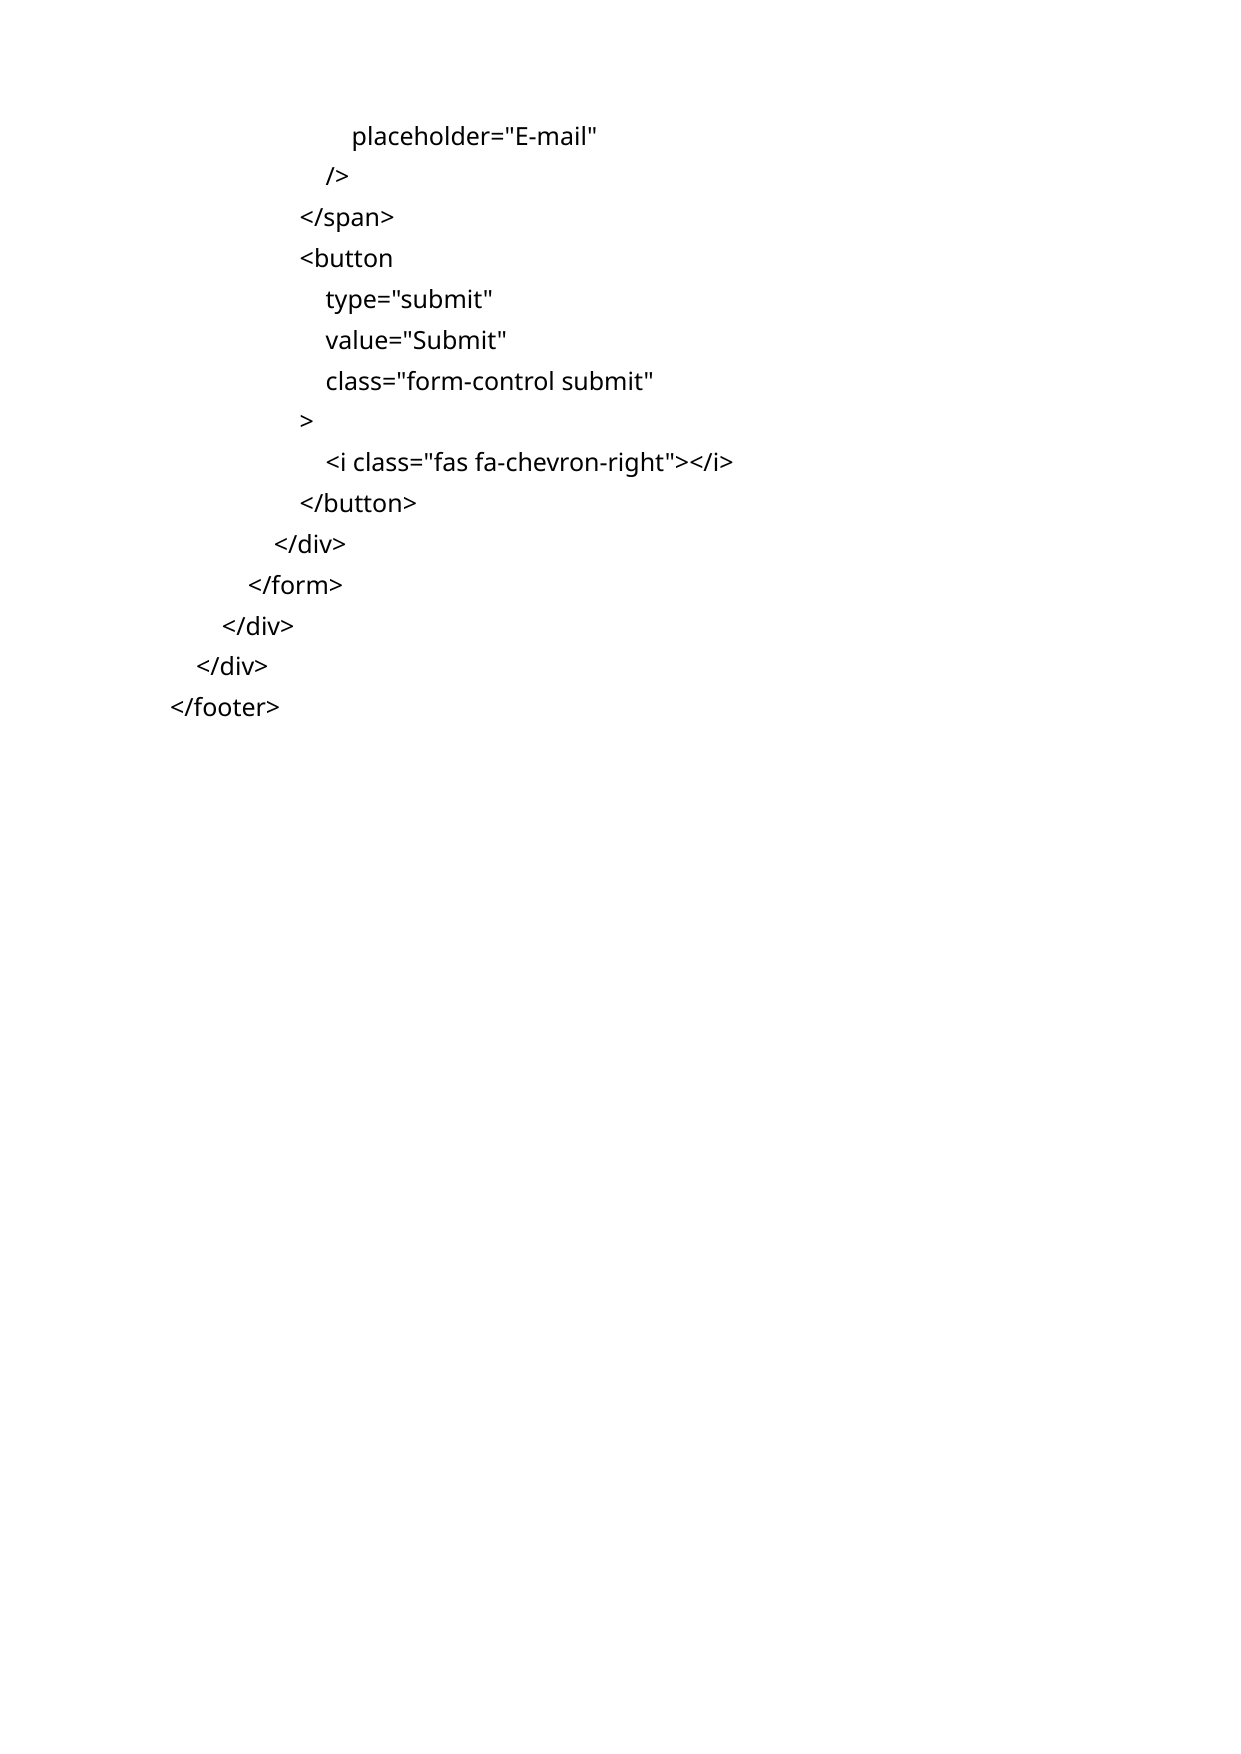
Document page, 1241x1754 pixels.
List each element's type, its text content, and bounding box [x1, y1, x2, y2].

text placeholder="E-mail" [118, 118, 1122, 152]
text </span> [118, 200, 1122, 234]
text value="Submit" [118, 322, 1122, 356]
text type="submit" [118, 281, 1122, 316]
text </div> [118, 608, 1122, 642]
text class="form-control submit" [118, 363, 1122, 397]
text /> [118, 159, 1122, 193]
text </div> [118, 649, 1122, 683]
text </form> [118, 567, 1122, 601]
text </footer> [118, 690, 1122, 724]
text <i class="fas fa-chevron-right"></i> [118, 445, 1122, 479]
text > [118, 404, 1122, 438]
text </div> [118, 526, 1122, 561]
text <button [118, 241, 1122, 275]
text </button> [118, 486, 1122, 520]
